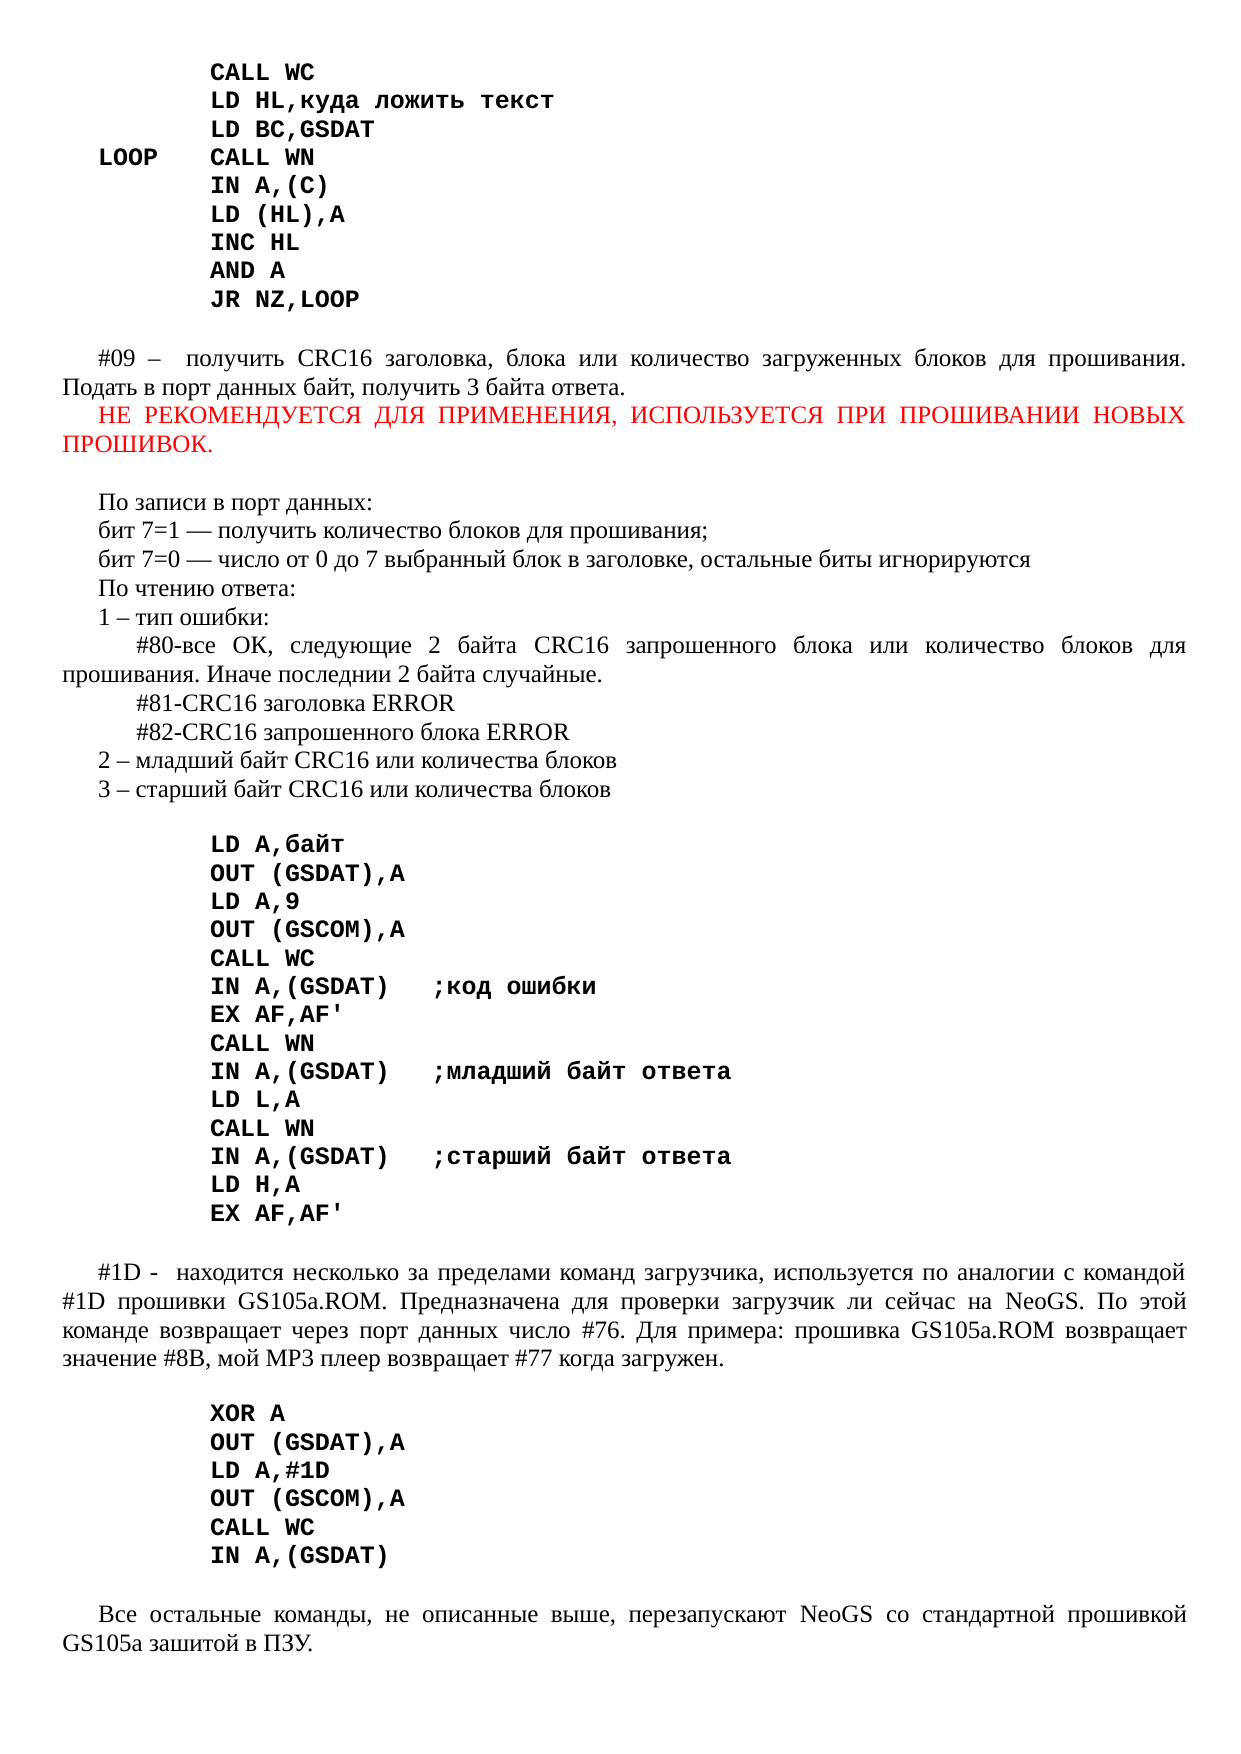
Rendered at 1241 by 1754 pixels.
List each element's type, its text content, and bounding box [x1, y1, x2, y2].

text LD L,A [62, 1087, 1187, 1115]
text LD HL,куда ложить текст [62, 88, 1187, 116]
text Все остальные команды, не описанные выше, перезапускают NeoGS со стандартной прошивкой GS105a зашитой в ПЗУ. [62, 1599, 1187, 1657]
text #82-CRC16 запрошенного блока ERROR [62, 717, 1187, 746]
text EX AF,AF' [62, 1002, 1187, 1030]
text JR NZ,LOOP [62, 286, 1187, 315]
text CALL WN [62, 1030, 1187, 1058]
text LD H,A [62, 1172, 1187, 1200]
text AND A [62, 258, 1187, 286]
text бит 7=0 — число от 0 до 7 выбранный блок в заголовке, остальные биты игнорируются [62, 544, 1187, 573]
text XOR A [62, 1401, 1187, 1429]
text #81-CRC16 заголовка ERROR [62, 688, 1187, 717]
text 3 – старший байт CRC16 или количества блоков [62, 774, 1187, 803]
text OUT (GSDAT),A [62, 860, 1187, 888]
text IN A,(C) [62, 173, 1187, 201]
text #1D - находится несколько за пределами команд загрузчика, используется по аналогии с командой #1D прошивки GS105a.ROM. Предназначена для проверки загрузчик ли сейчас на NeoGS. По этой команде возвращает через порт данных число #76. Для примера: прошивка GS105a.ROM возвращает значение #8B, мой MP3 плеер возвращает #77 когда загружен. [62, 1257, 1187, 1372]
text LOOP CALL WN [62, 145, 1187, 173]
text CALL WN [62, 1115, 1187, 1143]
text IN A,(GSDAT) [62, 1543, 1187, 1571]
text OUT (GSCOM),A [62, 1486, 1187, 1514]
text LD A,#1D [62, 1458, 1187, 1486]
text LD A,9 [62, 888, 1187, 917]
text INC HL [62, 230, 1187, 258]
text OUT (GSDAT),A [62, 1429, 1187, 1458]
text LD A,байт [62, 832, 1187, 860]
text IN A,(GSDAT) ;старший байт ответа [62, 1143, 1187, 1172]
text НЕ РЕКОМЕНДУЕТСЯ ДЛЯ ПРИМЕНЕНИЯ, ИСПОЛЬЗУЕТСЯ ПРИ ПРОШИВАНИИ НОВЫХ ПРОШИВОК. [62, 401, 1187, 458]
text 1 – тип ошибки: [62, 602, 1187, 631]
text IN A,(GSDAT) ;младший байт ответа [62, 1058, 1187, 1087]
text По чтению ответа: [62, 573, 1187, 602]
text 2 – младший байт CRC16 или количества блоков [62, 746, 1187, 774]
text бит 7=1 — получить количество блоков для прошивания; [62, 516, 1187, 544]
text #09 – получить CRC16 заголовка, блока или количество загруженных блоков для прошивания. Подать в порт данных байт, получить 3 байта ответа. [62, 343, 1187, 401]
text CALL WC [62, 945, 1187, 973]
text LD (HL),A [62, 201, 1187, 230]
text #80-все ОК, следующие 2 байта CRC16 запрошенного блока или количество блоков для прошивания. Иначе последнии 2 байта случайные. [62, 631, 1187, 688]
text По записи в порт данных: [62, 487, 1187, 516]
text LD BC,GSDAT [62, 116, 1187, 145]
text CALL WC [62, 60, 1187, 88]
text IN A,(GSDAT) ;код ошибки [62, 973, 1187, 1002]
text CALL WC [62, 1514, 1187, 1543]
text OUT (GSCOM),A [62, 917, 1187, 945]
text EX AF,AF' [62, 1200, 1187, 1228]
